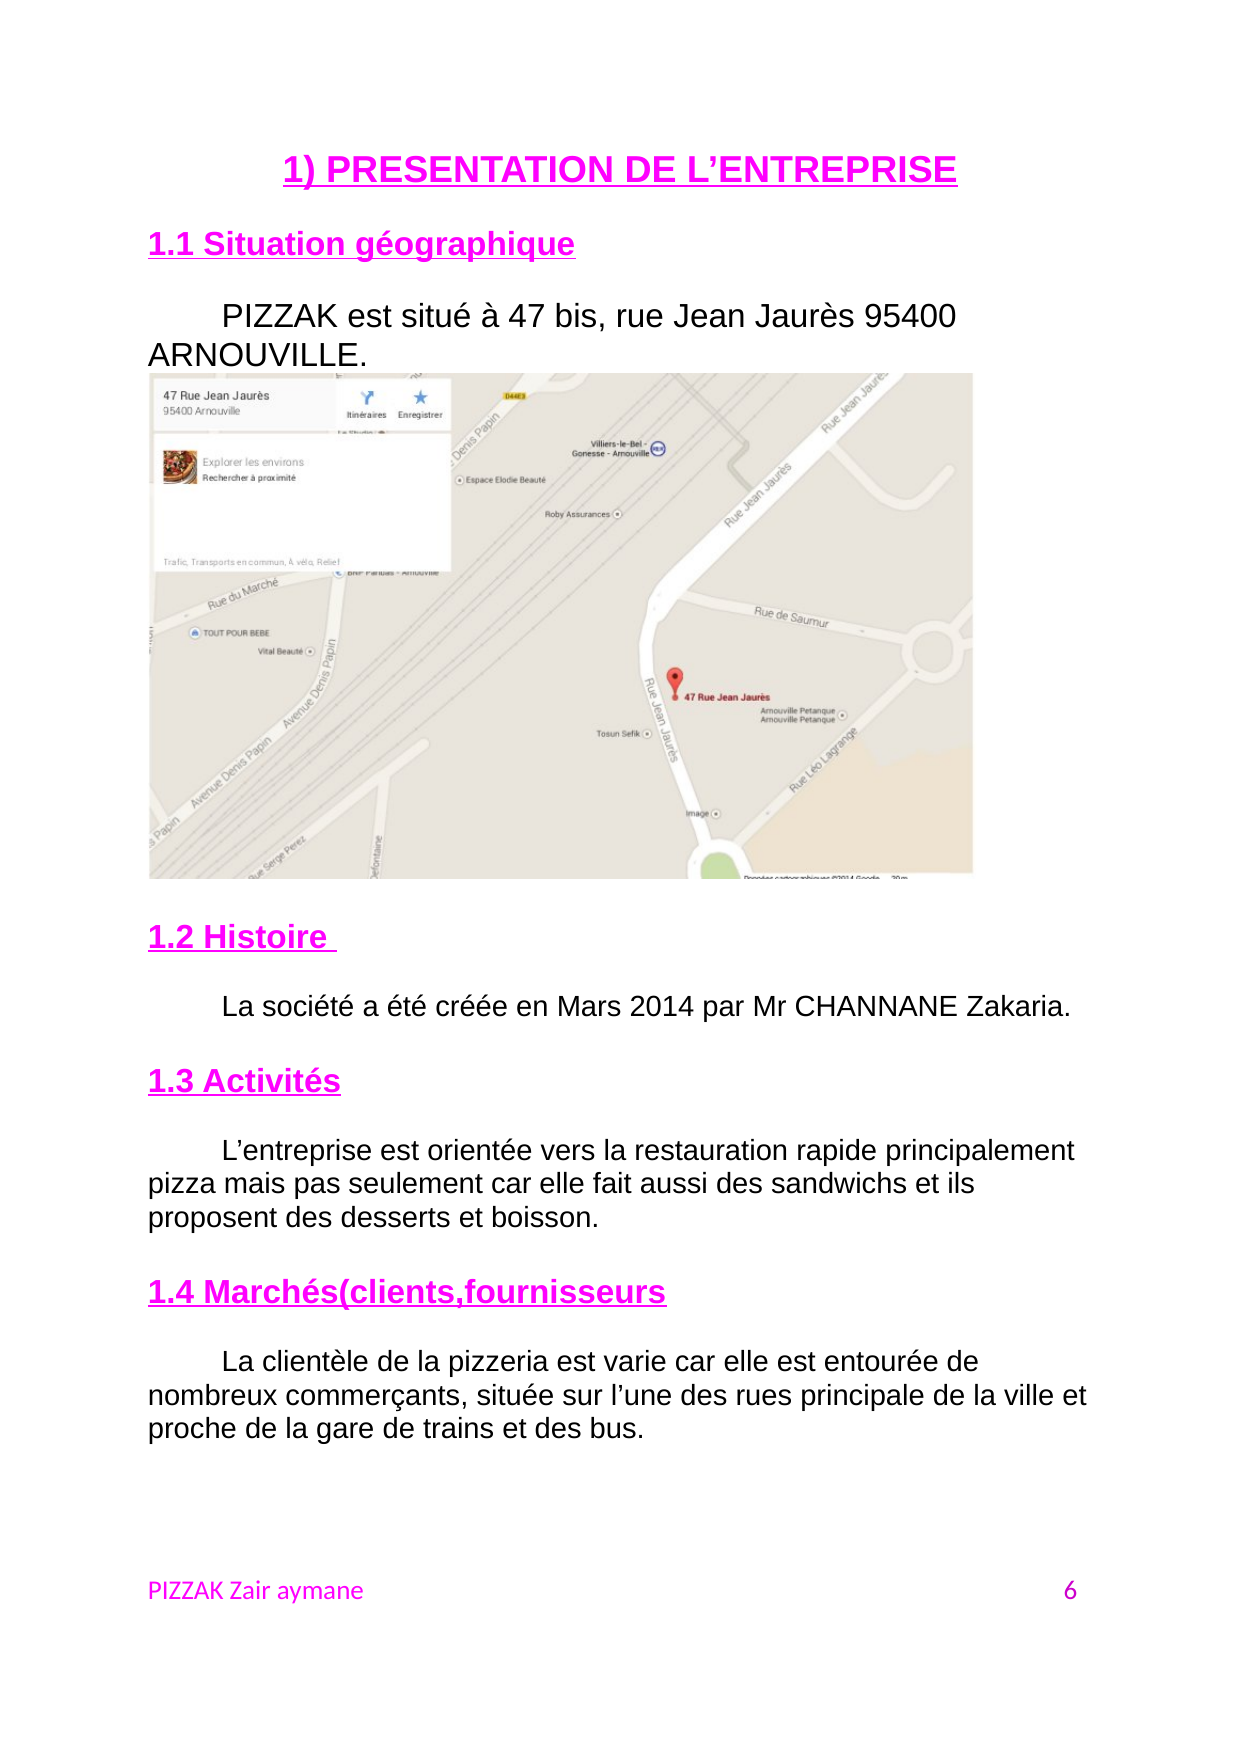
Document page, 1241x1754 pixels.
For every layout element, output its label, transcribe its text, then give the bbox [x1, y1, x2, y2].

picture [147, 373, 978, 879]
text 1.1 Situation géographique [148, 224, 1093, 263]
text 1.2 Histoire [148, 917, 1093, 955]
text La clientèle de la pizzeria est varie car elle est entourée de nombreux commerçants, située sur l’une des rues principale de la ville et proche de la gare de trains et des bus. [148, 1344, 1093, 1444]
text 1.4 Marchés(clients,fournisseurs [148, 1272, 1093, 1310]
text PIZZAK est situé à 47 bis, rue Jean Jaurès 95400 ARNOUVILLE. [148, 296, 1093, 373]
text L’entreprise est orientée vers la restauration rapide principalement pizza mais pas seulement car elle fait aussi des sandwichs et ils proposent des desserts et boisson. [148, 1133, 1093, 1233]
text 1.3 Activités [148, 1061, 1093, 1099]
text 1) PRESENTATION DE L’ENTREPRISE [148, 148, 1093, 191]
text La société a été créée en Mars 2014 par Mr CHANNANE Zakaria. [148, 989, 1093, 1022]
